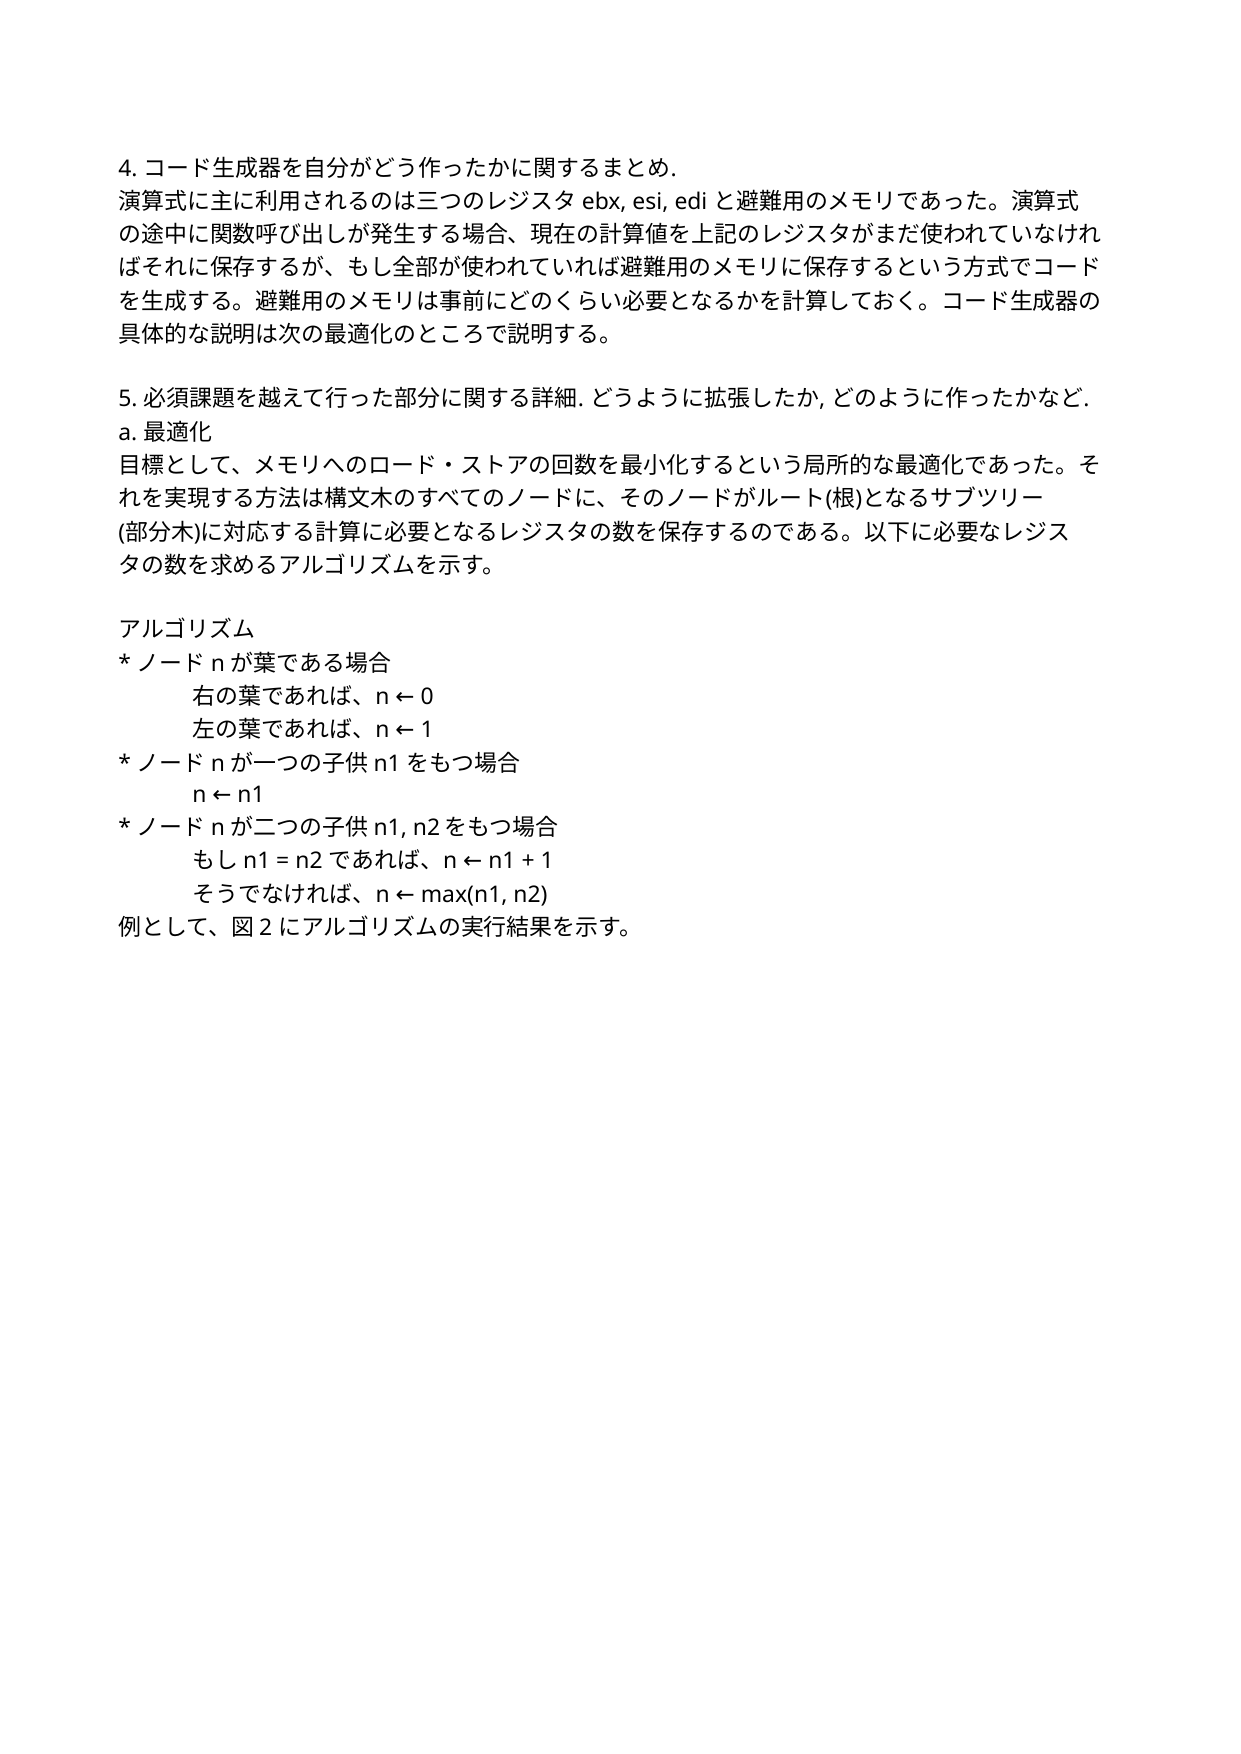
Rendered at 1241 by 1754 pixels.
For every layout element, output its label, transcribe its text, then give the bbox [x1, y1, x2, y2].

text タの数を求めるアルゴリズムを示す。 [118, 547, 1122, 580]
text もし n1 = n2 であれば、n ← n1 + 1 [118, 842, 1122, 876]
text アルゴリズム [118, 611, 1122, 644]
text 5. 必須課題を越えて行った部分に関する詳細. どうように拡張したか, どのように作ったかなど. [118, 380, 1122, 413]
text * ノード n が一つの子供 n1 をもつ場合 [118, 744, 1122, 778]
text そうでなければ、n ← max(n1, n2) [118, 876, 1122, 909]
text * ノード n が二つの子供 n1, n2をもつ場合 [118, 809, 1122, 842]
text の途中に関数呼び出しが発生する場合、現在の計算値を上記のレジスタがまだ使われていなけれ [118, 216, 1122, 249]
text 左の葉であれば、n ← 1 [118, 711, 1122, 744]
text 右の葉であれば、n ← 0 [118, 678, 1122, 711]
text を生成する。避難用のメモリは事前にどのくらい必要となるかを計算しておく。コード生成器の [118, 282, 1122, 316]
text ばそれに保存するが、もし全部が使われていれば避難用のメモリに保存するという方式でコード [118, 249, 1122, 282]
text れを実現する方法は構文木のすべてのノードに、そのノードがルート(根)となるサブツリー [118, 480, 1122, 513]
text 例として、図 2 にアルゴリズムの実行結果を示す。 [118, 909, 1122, 942]
text 目標として、メモリへのロード・ストアの回数を最小化するという局所的な最適化であった。そ [118, 447, 1122, 480]
text 4. コード生成器を自分がどう作ったかに関するまとめ. [118, 149, 1122, 183]
text 演算式に主に利用されるのは三つのレジスタ ebx, esi, edi と避難用のメモリであった。演算式 [118, 183, 1122, 216]
text (部分木)に対応する計算に必要となるレジスタの数を保存するのである。以下に必要なレジス [118, 513, 1122, 547]
text n ← n1 [118, 778, 1122, 809]
text a. 最適化 [118, 413, 1122, 447]
text 具体的な説明は次の最適化のところで説明する。 [118, 316, 1122, 349]
text * ノード n が葉である場合 [118, 644, 1122, 678]
